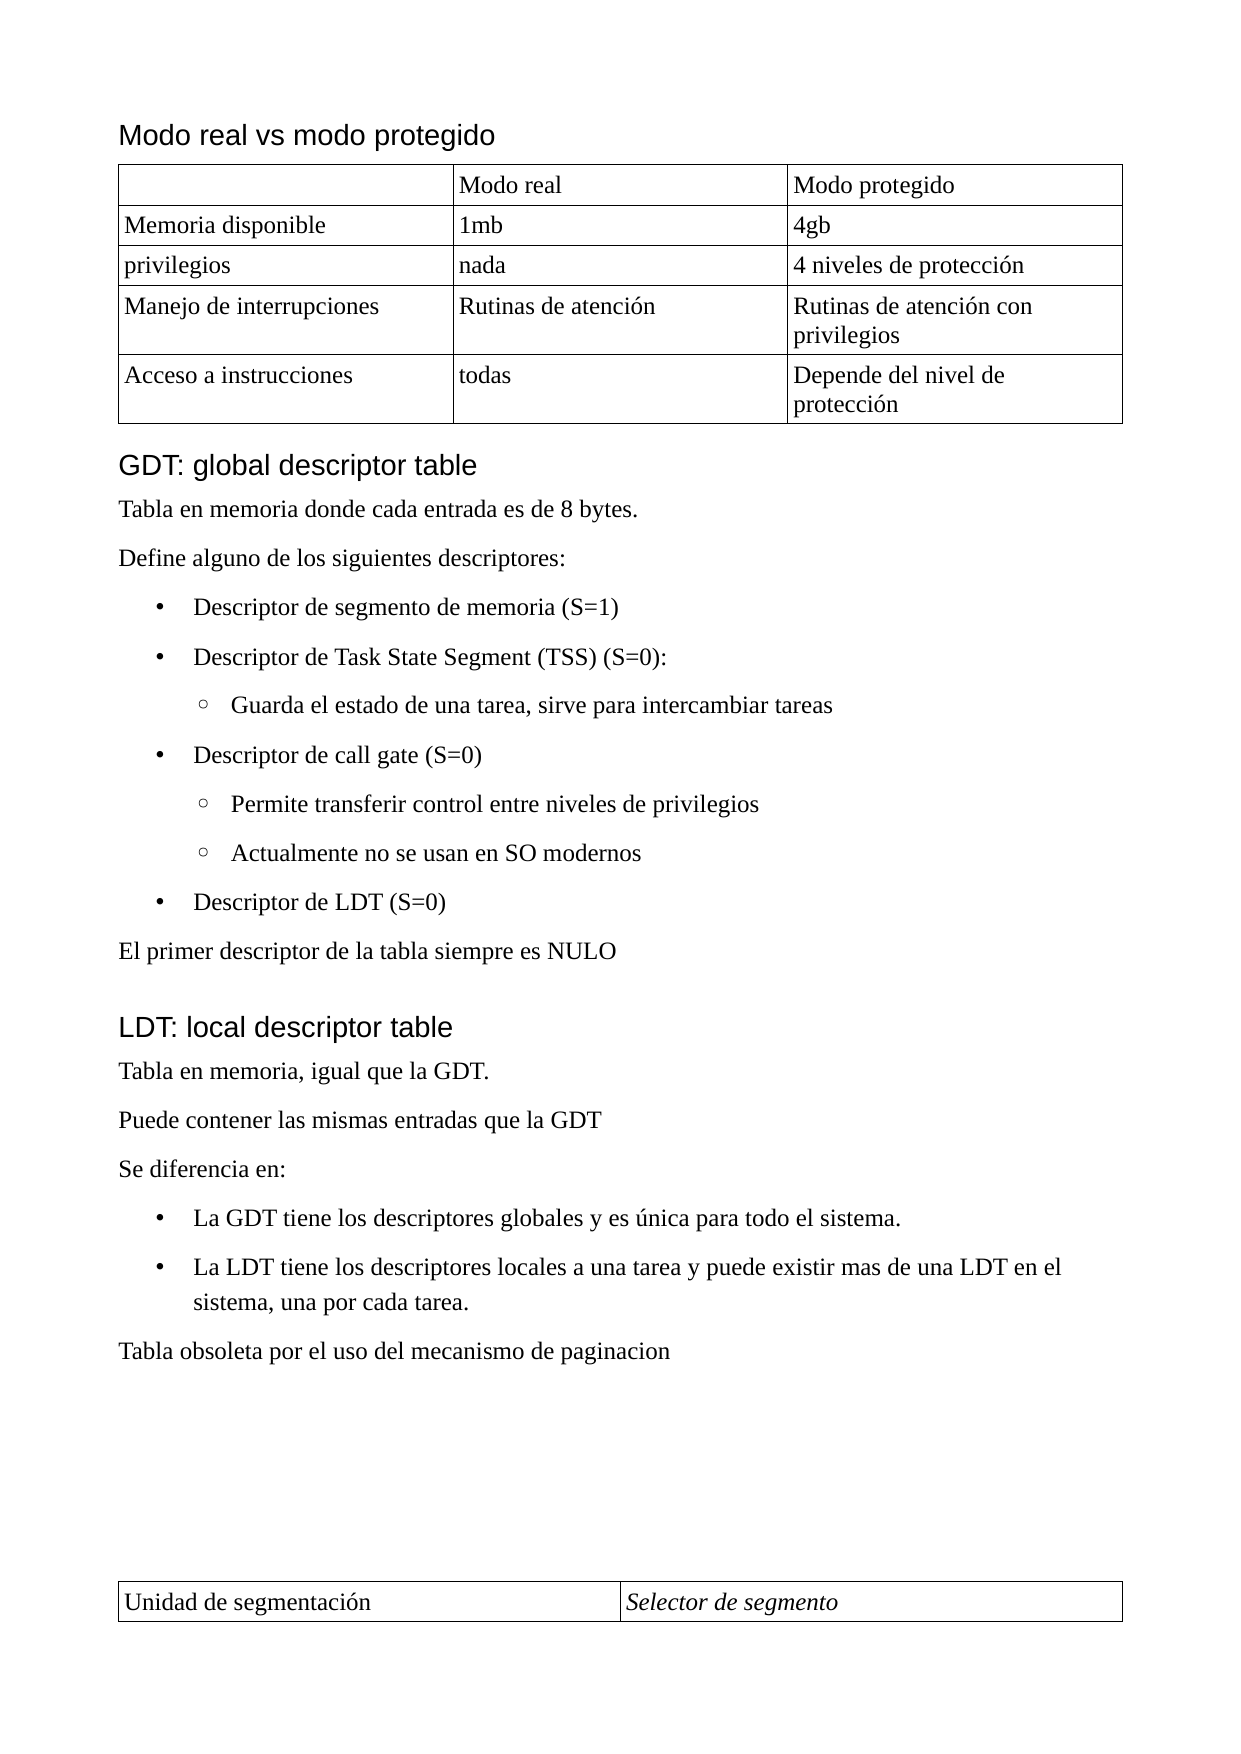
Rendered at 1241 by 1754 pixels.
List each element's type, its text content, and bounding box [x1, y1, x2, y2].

text Puede contener las mismas entradas que la GDT [118, 1105, 1122, 1134]
text Se diferencia en: [118, 1154, 1122, 1183]
subtitle GDT: global descriptor table [118, 448, 1122, 482]
list Descriptor de call gate (S=0) [156, 740, 1122, 768]
list Descriptor de Task State Segment (TSS) (S=0): [156, 642, 1122, 670]
text El primer descriptor de la tabla siempre es NULO [118, 936, 1122, 965]
table_cell 1mb [454, 206, 787, 245]
text Tabla en memoria, igual que la GDT. [118, 1056, 1122, 1085]
text Tabla en memoria donde cada entrada es de 8 bytes. [118, 494, 1122, 523]
text Define alguno de los siguientes descriptores: [118, 543, 1122, 572]
table_cell Manejo de interrupciones [119, 286, 453, 354]
table_header Unidad de segmentación [119, 1582, 620, 1621]
table_header [119, 165, 453, 204]
table_header Selector de segmento [621, 1582, 1122, 1621]
list La LDT tiene los descriptores locales a una tarea y puede existir mas de una LDT en el sistema, una por cada tarea. [156, 1252, 1122, 1316]
table_cell Acceso a instrucciones [119, 355, 453, 423]
table_header Modo protegido [788, 165, 1122, 204]
list Permite transferir control entre niveles de privilegios [193, 789, 1122, 817]
table_header Modo real [454, 165, 787, 204]
text Tabla obsoleta por el uso del mecanismo de paginacion [118, 1336, 1122, 1364]
table_cell nada [454, 246, 787, 285]
table_cell todas [454, 355, 787, 423]
list Descriptor de LDT (S=0) [156, 887, 1122, 916]
list La GDT tiene los descriptores globales y es única para todo el sistema. [156, 1203, 1122, 1232]
list Guarda el estado de una tarea, sirve para intercambiar tareas [193, 691, 1122, 719]
table_cell privilegios [119, 246, 453, 285]
table_cell 4 niveles de protección [788, 246, 1122, 285]
subtitle Modo real vs modo protegido [118, 118, 1122, 152]
table_cell Memoria disponible [119, 206, 453, 245]
subtitle LDT: local descriptor table [118, 1010, 1122, 1043]
table_cell Rutinas de atención con privilegios [788, 286, 1122, 354]
table_cell Depende del nivel de protección [788, 355, 1122, 423]
table_cell Rutinas de atención [454, 286, 787, 354]
list Actualmente no se usan en SO modernos [193, 838, 1122, 867]
table_cell 4gb [788, 206, 1122, 245]
list Descriptor de segmento de memoria (S=1) [156, 592, 1122, 621]
